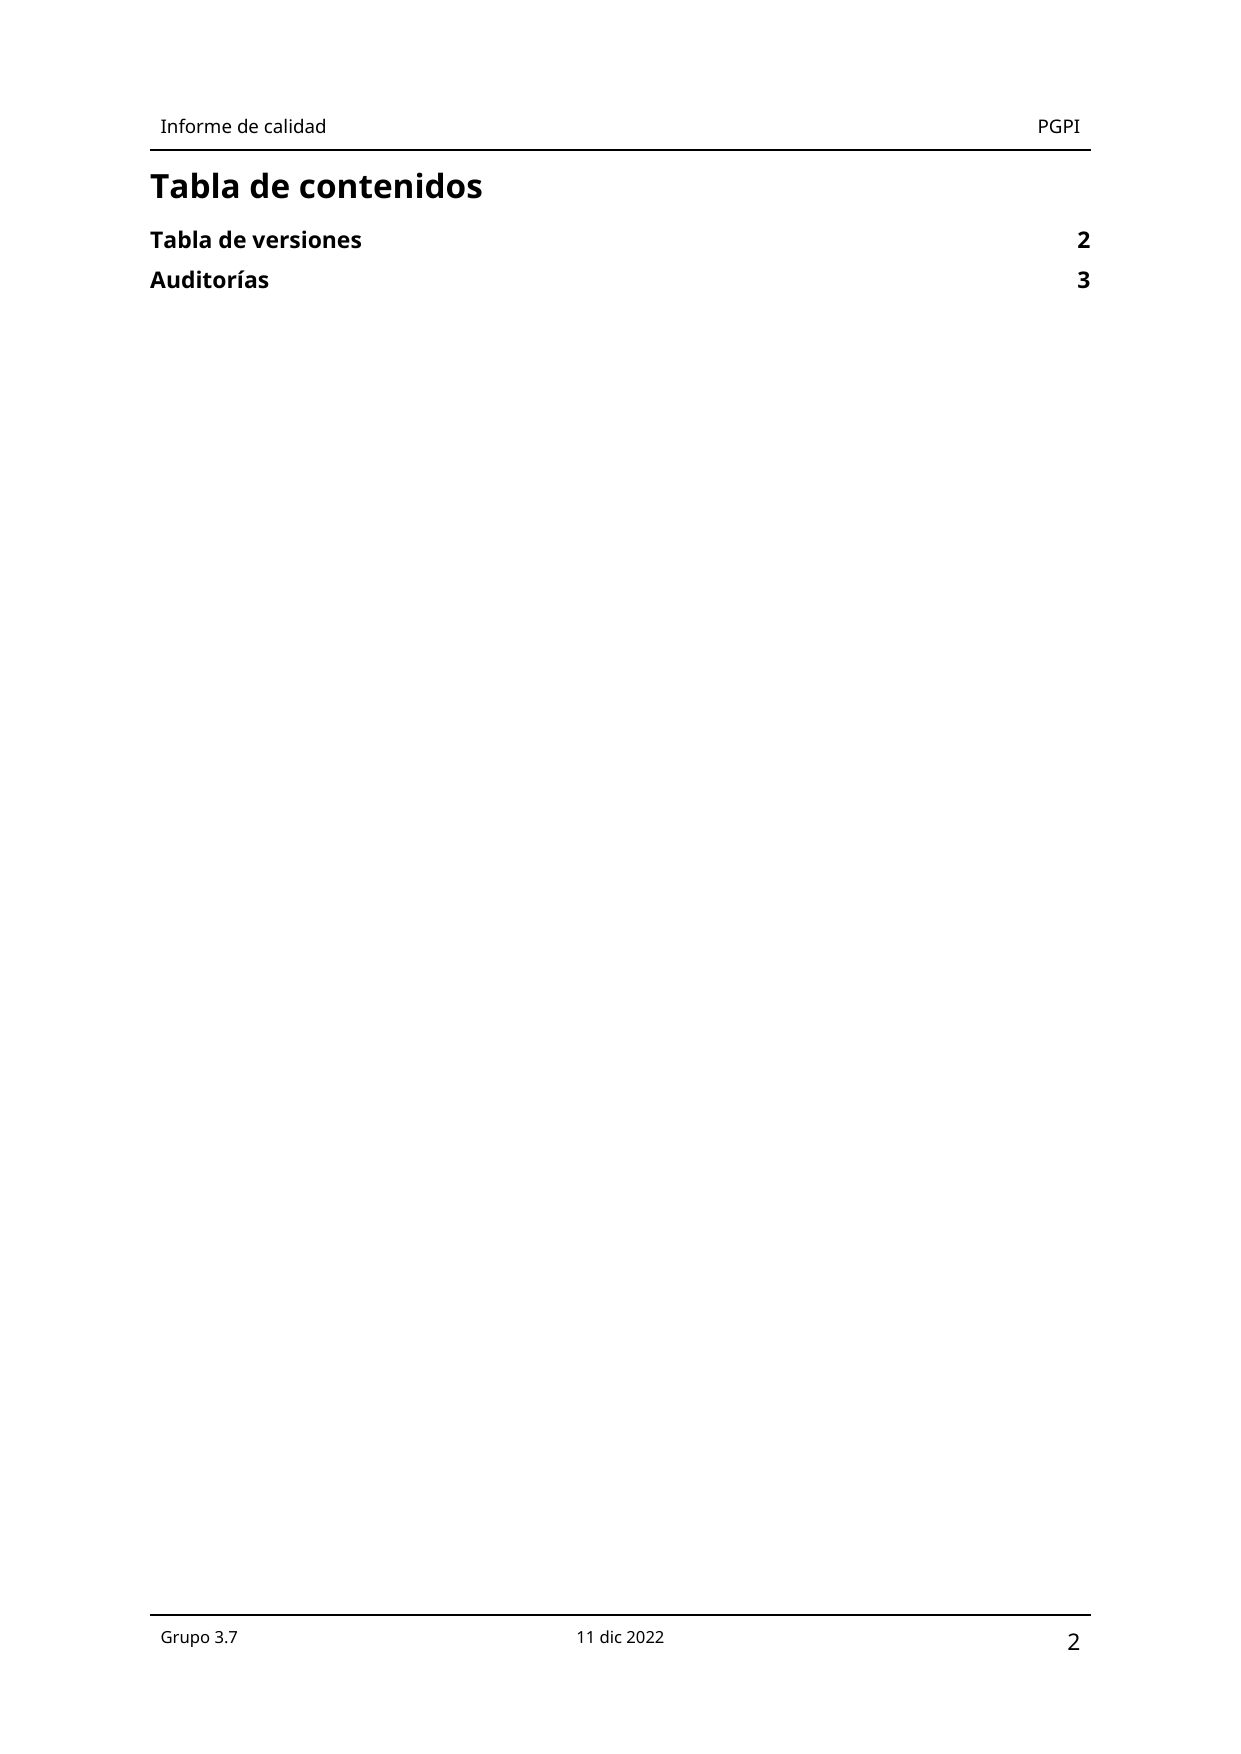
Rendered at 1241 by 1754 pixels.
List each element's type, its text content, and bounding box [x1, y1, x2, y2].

text Tabla de contenidos [150, 162, 1090, 208]
text Tabla de versiones 2 [150, 224, 1090, 256]
text Auditorías 3 [150, 264, 1090, 295]
